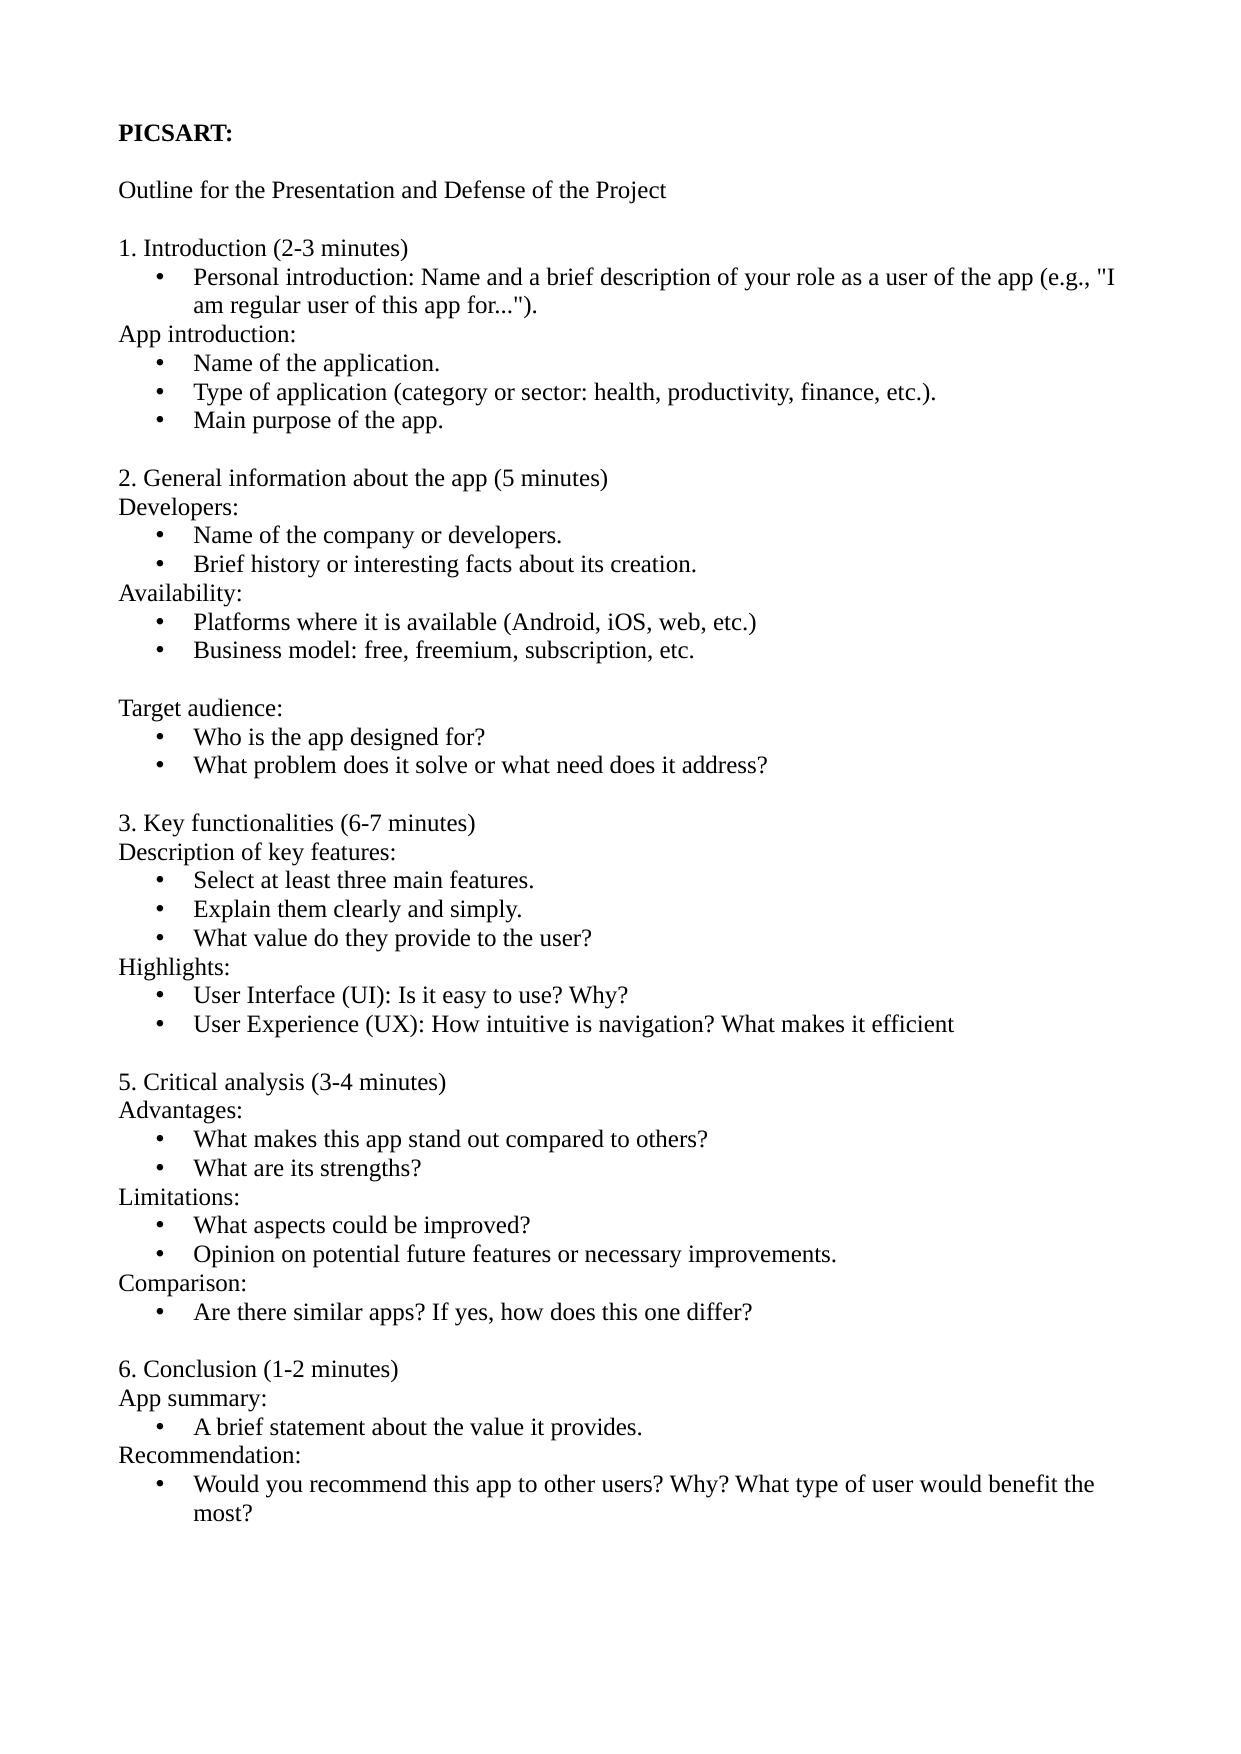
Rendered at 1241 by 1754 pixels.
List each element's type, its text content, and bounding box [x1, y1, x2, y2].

list Platforms where it is available (Android, iOS, web, etc.) [156, 607, 1122, 636]
list Brief history or interesting facts about its creation. [156, 549, 1122, 578]
list Would you recommend this app to other users? Why? What type of user would benefit the most? [156, 1469, 1122, 1527]
list Main purpose of the app. [156, 406, 1122, 434]
list Name of the company or developers. [156, 521, 1122, 549]
text 1. Introduction (2-3 minutes) [118, 233, 1122, 262]
text App introduction: [118, 319, 1122, 348]
list User Experience (UX): How intuitive is navigation? What makes it efficient [156, 1009, 1122, 1038]
text Recommendation: [118, 1441, 1122, 1469]
text 6. Conclusion (1-2 minutes) [118, 1354, 1122, 1383]
list Select at least three main features. [156, 866, 1122, 894]
list Opinion on potential future features or necessary improvements. [156, 1239, 1122, 1268]
list User Interface (UI): Is it easy to use? Why? [156, 981, 1122, 1009]
text 5. Critical analysis (3-4 minutes) [118, 1067, 1122, 1096]
list Type of application (category or sector: health, productivity, finance, etc.). [156, 377, 1122, 406]
list What makes this app stand out compared to others? [156, 1124, 1122, 1153]
text Availability: [118, 578, 1122, 607]
text Comparison: [118, 1268, 1122, 1297]
list What are its strengths? [156, 1153, 1122, 1182]
list Who is the app designed for? [156, 722, 1122, 751]
list A brief statement about the value it provides. [156, 1412, 1122, 1441]
list What problem does it solve or what need does it address? [156, 751, 1122, 779]
text Target audience: [118, 693, 1122, 722]
text 3. Key functionalities (6-7 minutes) [118, 808, 1122, 837]
list Business model: free, freemium, subscription, etc. [156, 636, 1122, 664]
text Advantages: [118, 1096, 1122, 1124]
list Explain them clearly and simply. [156, 894, 1122, 923]
text Developers: [118, 492, 1122, 521]
text 2. General information about the app (5 minutes) [118, 463, 1122, 492]
text Description of key features: [118, 837, 1122, 866]
text PICSART: [118, 118, 1122, 147]
text Limitations: [118, 1182, 1122, 1211]
list Personal introduction: Name and a brief description of your role as a user of the app (e.g., "I am regular user of this app for..."). [156, 262, 1122, 319]
list Are there similar apps? If yes, how does this one differ? [156, 1297, 1122, 1326]
text Highlights: [118, 952, 1122, 981]
text App summary: [118, 1383, 1122, 1412]
list What aspects could be improved? [156, 1211, 1122, 1239]
list Name of the application. [156, 348, 1122, 377]
list What value do they provide to the user? [156, 923, 1122, 952]
text Outline for the Presentation and Defense of the Project [118, 176, 1122, 204]
